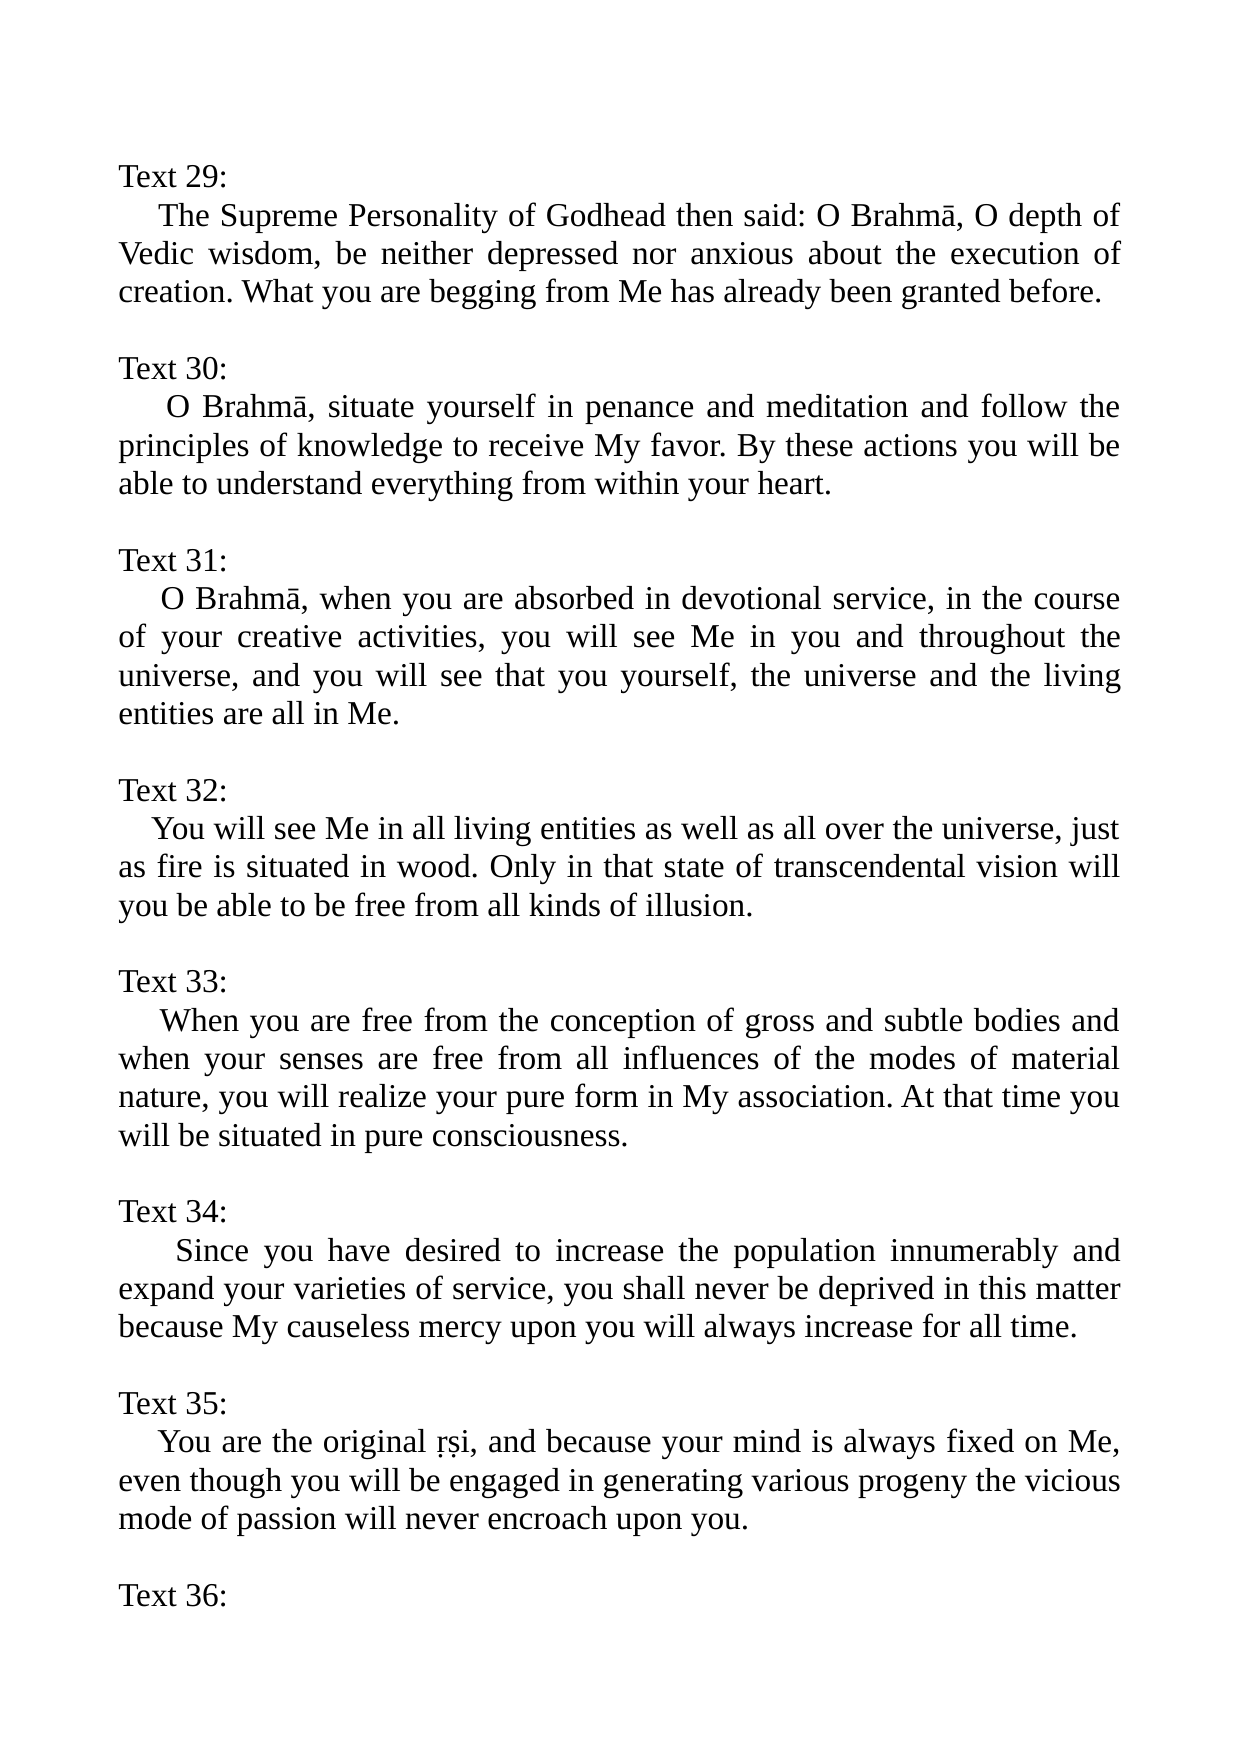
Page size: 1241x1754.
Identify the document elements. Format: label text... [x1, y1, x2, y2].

text Text 30: [118, 348, 1122, 386]
text You are the original ṛṣi, and because your mind is always fixed on Me, even though you will be engaged in generating various progeny the vicious mode of passion will never encroach upon you. [118, 1421, 1122, 1536]
text Text 35: [118, 1383, 1122, 1421]
text O Brahmā, when you are absorbed in devotional service, in the course of your creative activities, you will see Me in you and throughout the universe, and you will see that you yourself, the universe and the living entities are all in Me. [118, 578, 1122, 731]
text Text 34: [118, 1191, 1122, 1230]
text When you are free from the conception of gross and subtle bodies and when your senses are free from all influences of the modes of material nature, you will realize your pure form in My association. At that time you will be situated in pure consciousness. [118, 1000, 1122, 1153]
text Text 33: [118, 961, 1122, 1000]
text Text 29: [118, 156, 1122, 195]
text Since you have desired to increase the population innumerably and expand your varieties of service, you shall never be deprived in this matter because My causeless mercy upon you will always increase for all time. [118, 1230, 1122, 1345]
text You will see Me in all living entities as well as all over the universe, just as fire is situated in wood. Only in that state of transcendental vision will you be able to be free from all kinds of illusion. [118, 808, 1122, 923]
text O Brahmā, situate yourself in penance and meditation and follow the principles of knowledge to receive My favor. By these actions you will be able to understand everything from within your heart. [118, 386, 1122, 501]
text Text 32: [118, 770, 1122, 808]
text The Supreme Personality of Godhead then said: O Brahmā, O depth of Vedic wisdom, be neither depressed nor anxious about the execution of creation. What you are begging from Me has already been granted before. [118, 195, 1122, 310]
text Text 31: [118, 540, 1122, 578]
text Text 36: [118, 1575, 1122, 1613]
